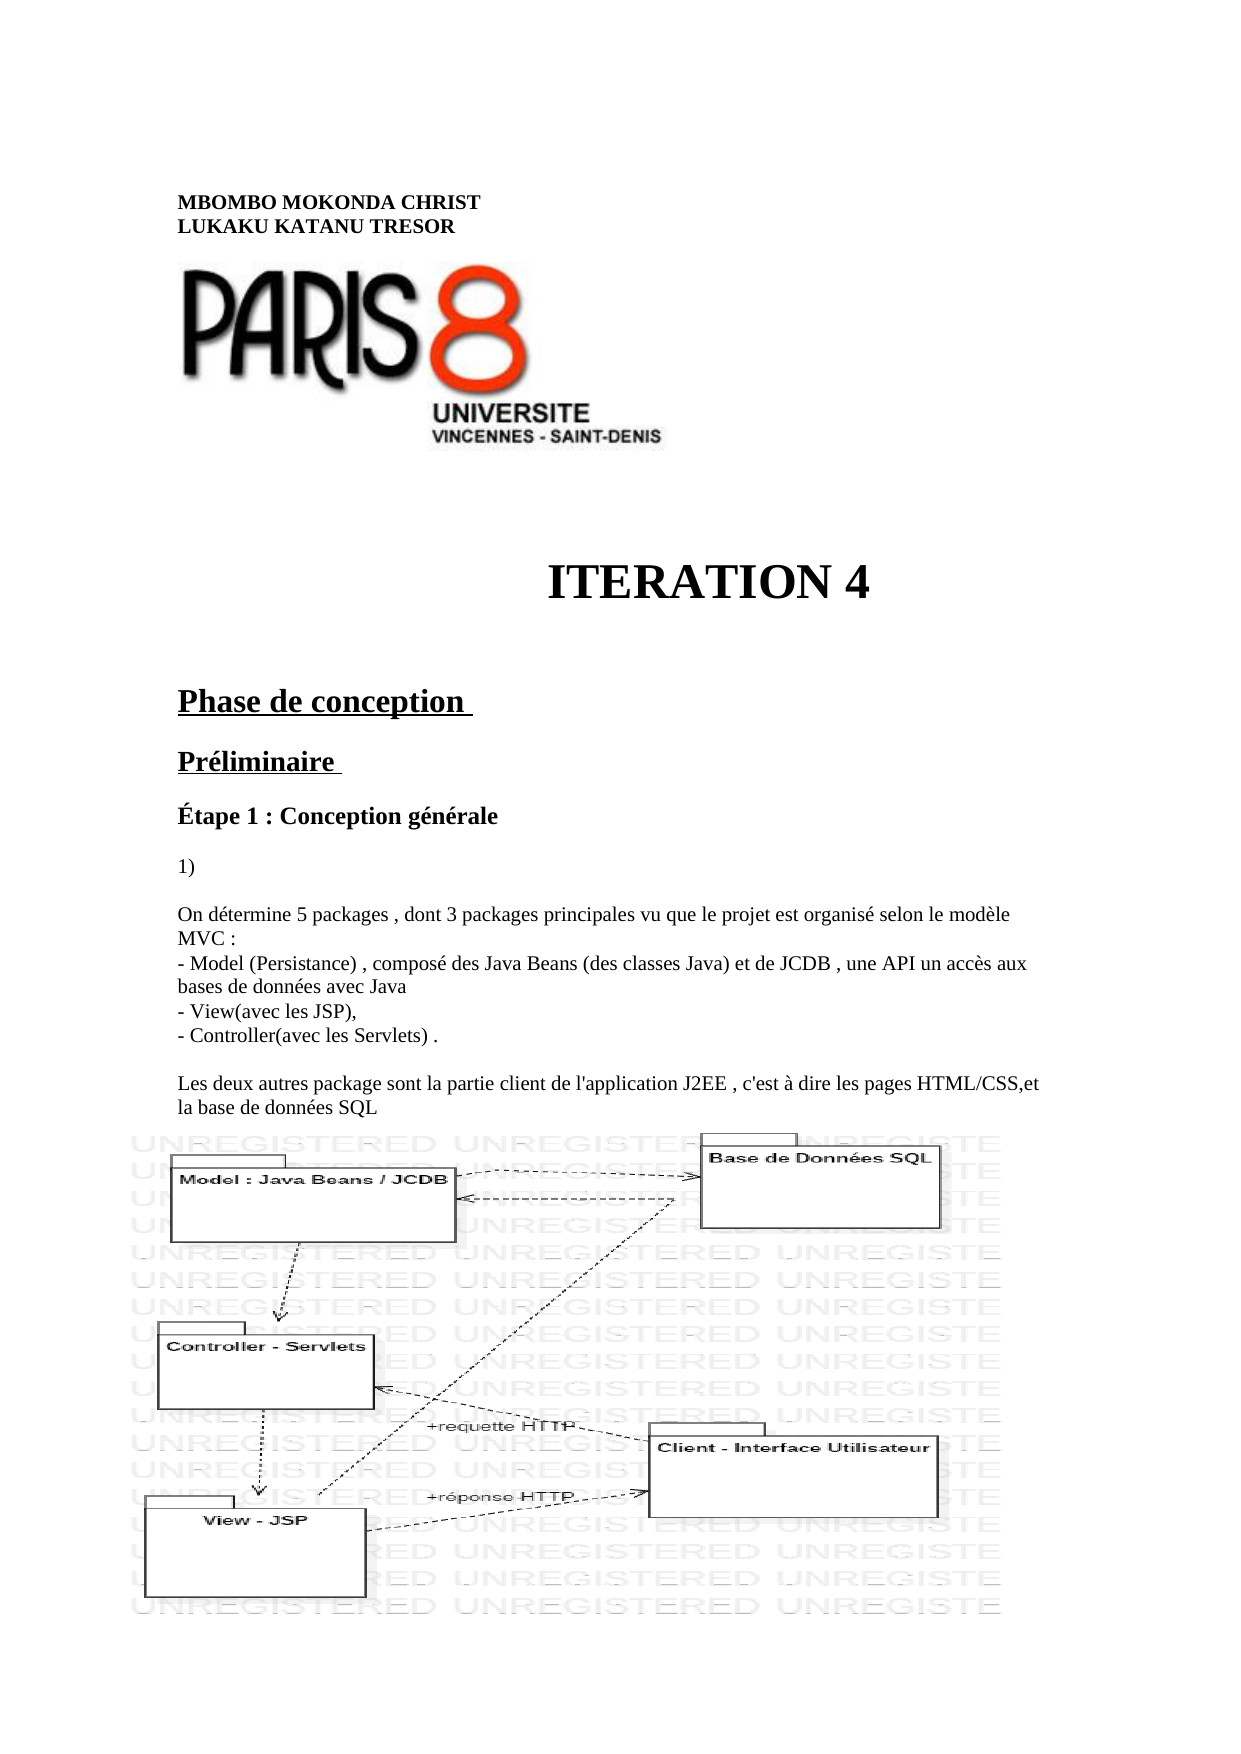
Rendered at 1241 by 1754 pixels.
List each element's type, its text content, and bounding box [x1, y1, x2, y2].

text - Controller(avec les Servlets) . [177, 1023, 1059, 1047]
text On détermine 5 packages , dont 3 packages principales vu que le projet est organisé selon le modèle MVC : [177, 902, 1059, 950]
picture [177, 262, 679, 451]
text 1) [177, 854, 1059, 878]
text LUKAKU KATANU TRESOR [177, 214, 1059, 238]
text - View(avec les JSP), [177, 998, 1059, 1023]
text Les deux autres package sont la partie client de l'application J2EE , c'est à dire les pages HTML/CSS,et la base de données SQL [177, 1071, 1059, 1119]
text Phase de conception [177, 681, 1059, 720]
text MBOMBO MOKONDA CHRIST [177, 190, 1059, 214]
text - Model (Persistance) , composé des Java Beans (des classes Java) et de JCDB , une API un accès aux bases de données avec Java [177, 950, 1059, 998]
picture [130, 1124, 1003, 1633]
text Préliminaire [177, 744, 1059, 777]
text Étape 1 : Conception générale [177, 801, 1059, 830]
text ITERATION 4 [177, 552, 1059, 609]
